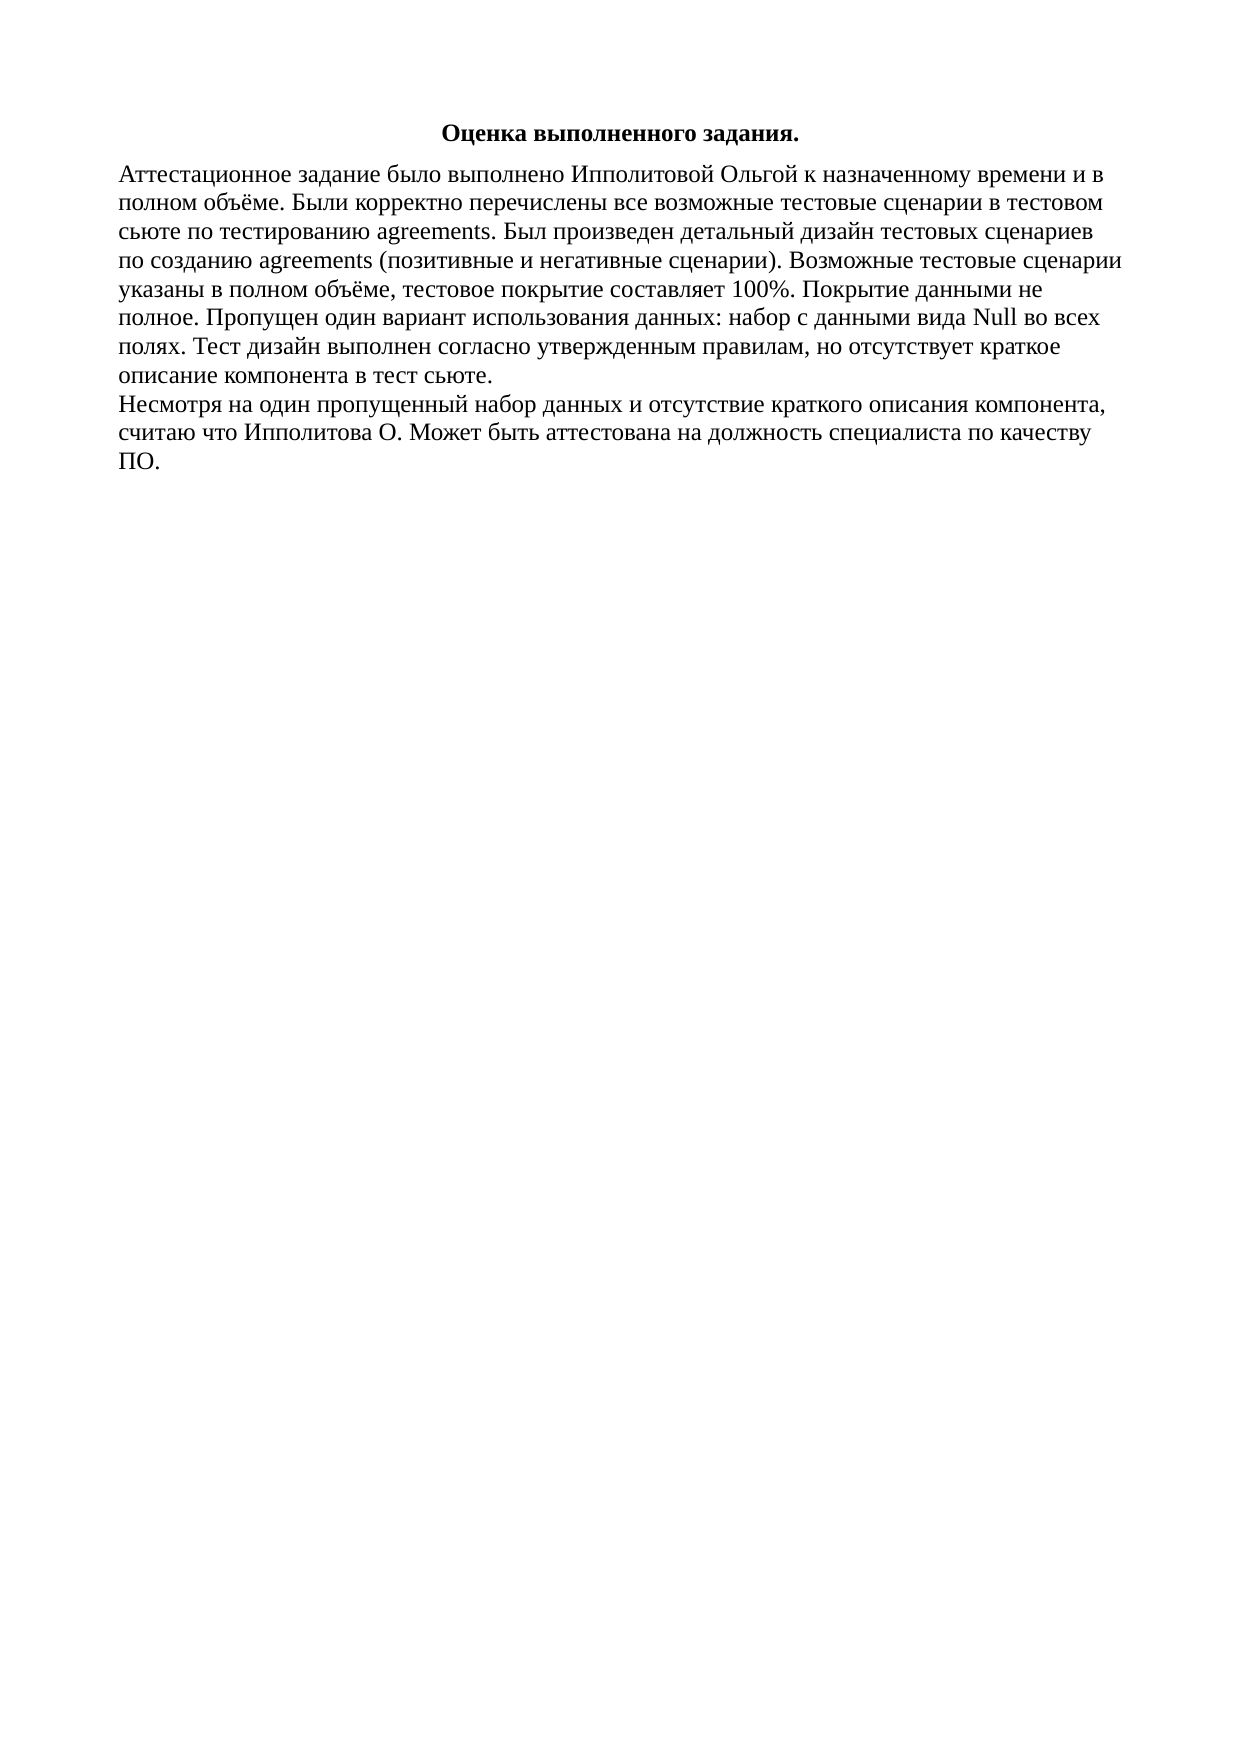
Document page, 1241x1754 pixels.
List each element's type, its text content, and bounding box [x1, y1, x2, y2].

text Несмотря на один пропущенный набор данных и отсутствие краткого описания компонента, считаю что Ипполитова О. Может быть аттестована на должность специалиста по качеству ПО. [118, 389, 1122, 475]
text Оценка выполненного задания. [118, 118, 1122, 147]
text Аттестационное задание было выполнено Ипполитовой Ольгой к назначенному времени и в полном объёме. Были корректно перечислены все возможные тестовые сценарии в тестовом сьюте по тестированию agreements. Был произведен детальный дизайн тестовых сценариев по созданию agreements (позитивные и негативные сценарии). Возможные тестовые сценарии указаны в полном объёме, тестовое покрытие составляет 100%. Покрытие данными не полное. Пропущен один вариант использования данных: набор с данными вида Null во всех полях. Тест дизайн выполнен согласно утвержденным правилам, но отсутствует краткое описание компонента в тест сьюте. [118, 159, 1122, 389]
